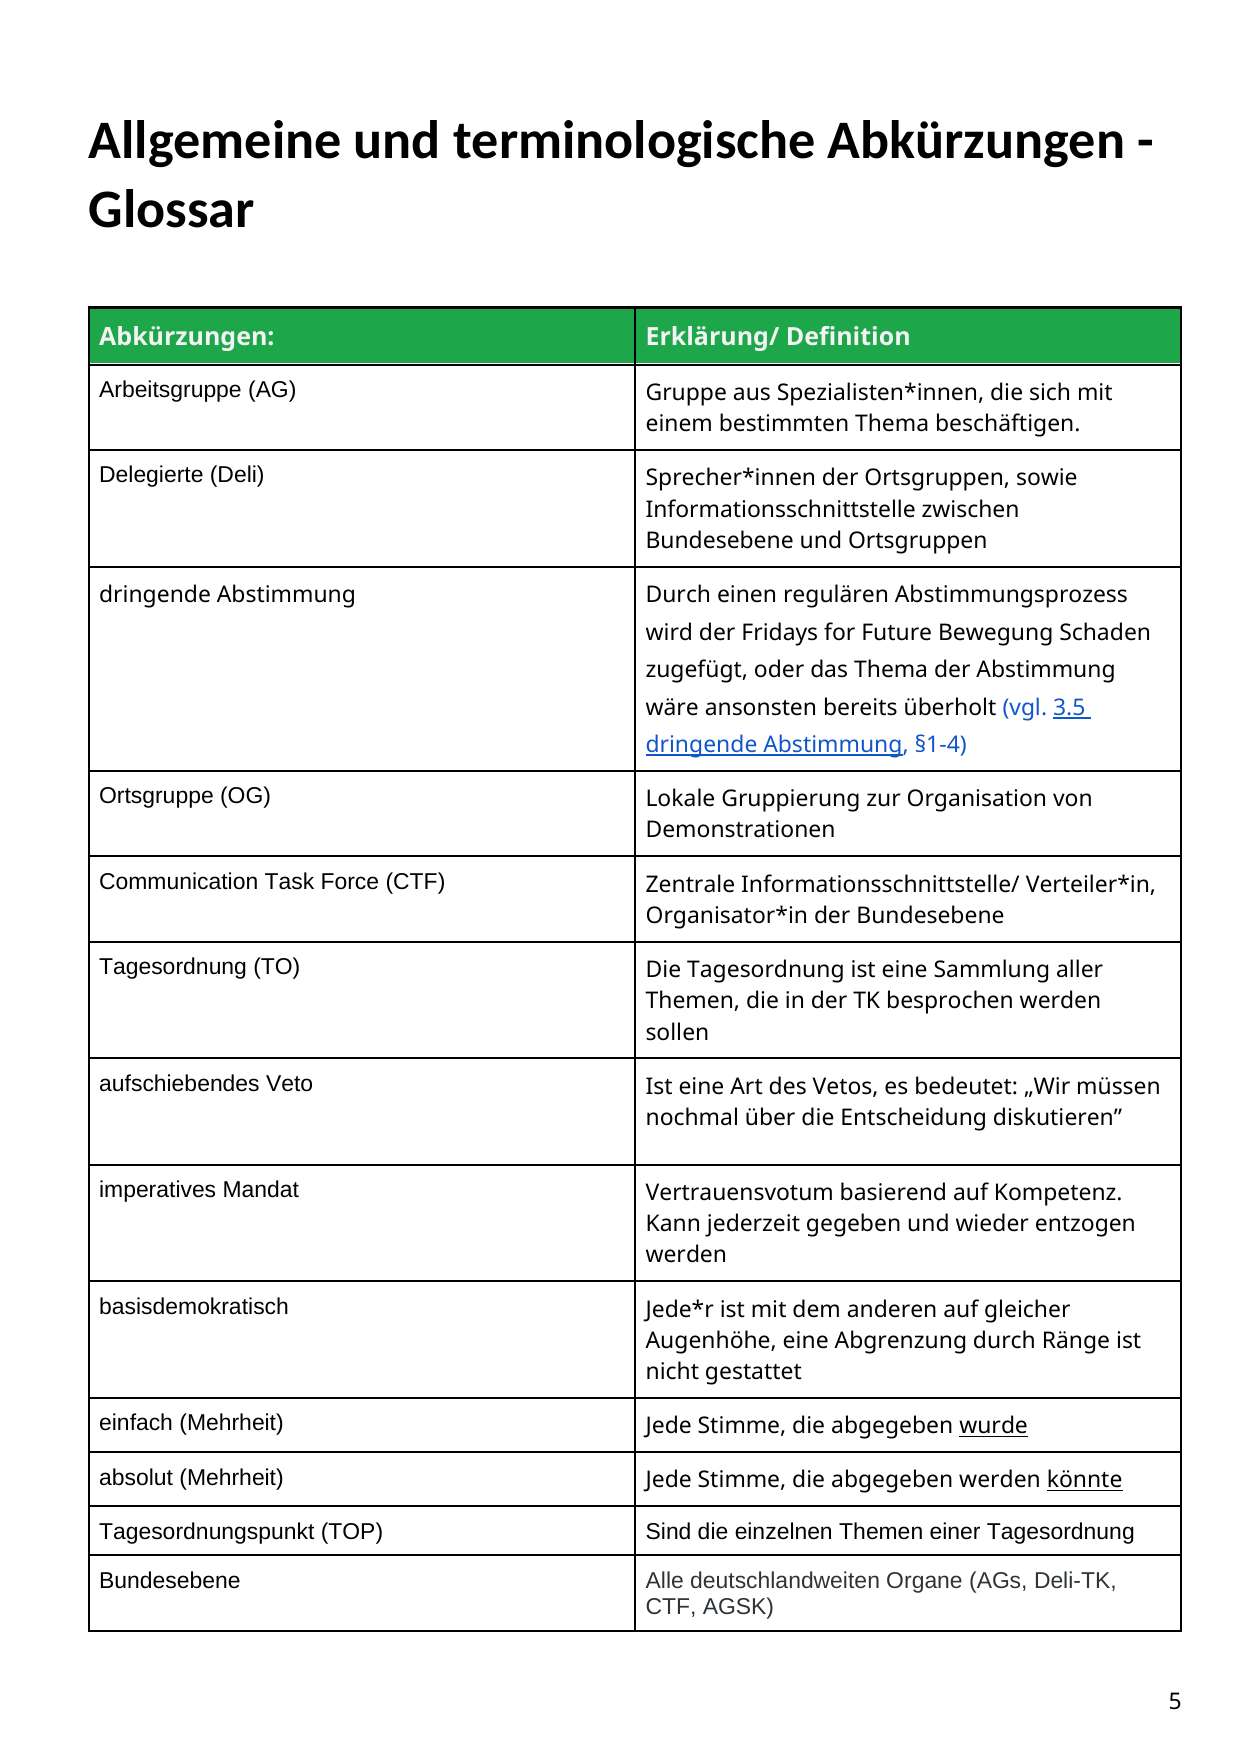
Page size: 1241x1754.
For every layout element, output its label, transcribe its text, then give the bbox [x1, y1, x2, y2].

table_cell Jede Stimme, die abgegeben werden könnte [636, 1453, 1180, 1505]
table_cell dringende Abstimmung [90, 568, 634, 770]
table_cell Lokale Gruppierung zur Organisation von Demonstrationen [636, 772, 1180, 855]
table_cell Alle deutschlandweiten Organe (AGs, Deli-TK, CTF, AGSK) [636, 1556, 1180, 1630]
table_cell Vertrauensvotum basierend auf Kompetenz. Kann jederzeit gegeben und wieder entzogen werden [636, 1166, 1180, 1280]
table_cell Ist eine Art des Vetos, es bedeutet: „Wir müssen nochmal über die Entscheidung diskutieren” [636, 1059, 1180, 1163]
table_cell Sind die einzelnen Themen einer Tagesordnung [636, 1507, 1180, 1554]
table_cell Durch einen regulären Abstimmungsprozess wird der Fridays for Future Bewegung Schaden zugefügt, oder das Thema der Abstimmung wäre ansonsten bereits überholt (vgl. 3.5 dringende Abstimmung, §1-4) [636, 568, 1180, 770]
table_cell Tagesordnungspunkt (TOP) [90, 1507, 634, 1554]
table_cell Gruppe aus Spezialisten*innen, die sich mit einem bestimmten Thema beschäftigen. [636, 366, 1180, 449]
table_cell Jede*r ist mit dem anderen auf gleicher Augenhöhe, eine Abgrenzung durch Ränge ist nicht gestattet [636, 1282, 1180, 1397]
table_cell Jede Stimme, die abgegeben wurde [636, 1399, 1180, 1451]
table_cell Bundesebene [90, 1556, 634, 1630]
table_cell absolut (Mehrheit) [90, 1453, 634, 1505]
table_cell Sprecher*innen der Ortsgruppen, sowie Informationsschnittstelle zwischen Bundesebene und Ortsgruppen [636, 451, 1180, 566]
table_cell Ortsgruppe (OG) [90, 772, 634, 855]
table_cell Tagesordnung (TO) [90, 943, 634, 1057]
table_cell Arbeitsgruppe (AG) [90, 366, 634, 449]
table_header Erklärung/ Definition [636, 309, 1180, 363]
table_cell Zentrale Informationsschnittstelle/ Verteiler*in, Organisator*in der Bundesebene [636, 857, 1180, 941]
table_cell Delegierte (Deli) [90, 451, 634, 566]
table_cell aufschiebendes Veto [90, 1059, 634, 1163]
subtitle Allgemeine und terminologische Abkürzungen - Glossar [88, 106, 1181, 241]
table_cell imperatives Mandat [90, 1166, 634, 1280]
table_header Abkürzungen: [90, 309, 634, 363]
table_cell einfach (Mehrheit) [90, 1399, 634, 1451]
table_cell Die Tagesordnung ist eine Sammlung aller Themen, die in der TK besprochen werden sollen [636, 943, 1180, 1057]
table_cell basisdemokratisch [90, 1282, 634, 1397]
table_cell Communication Task Force (CTF) [90, 857, 634, 941]
